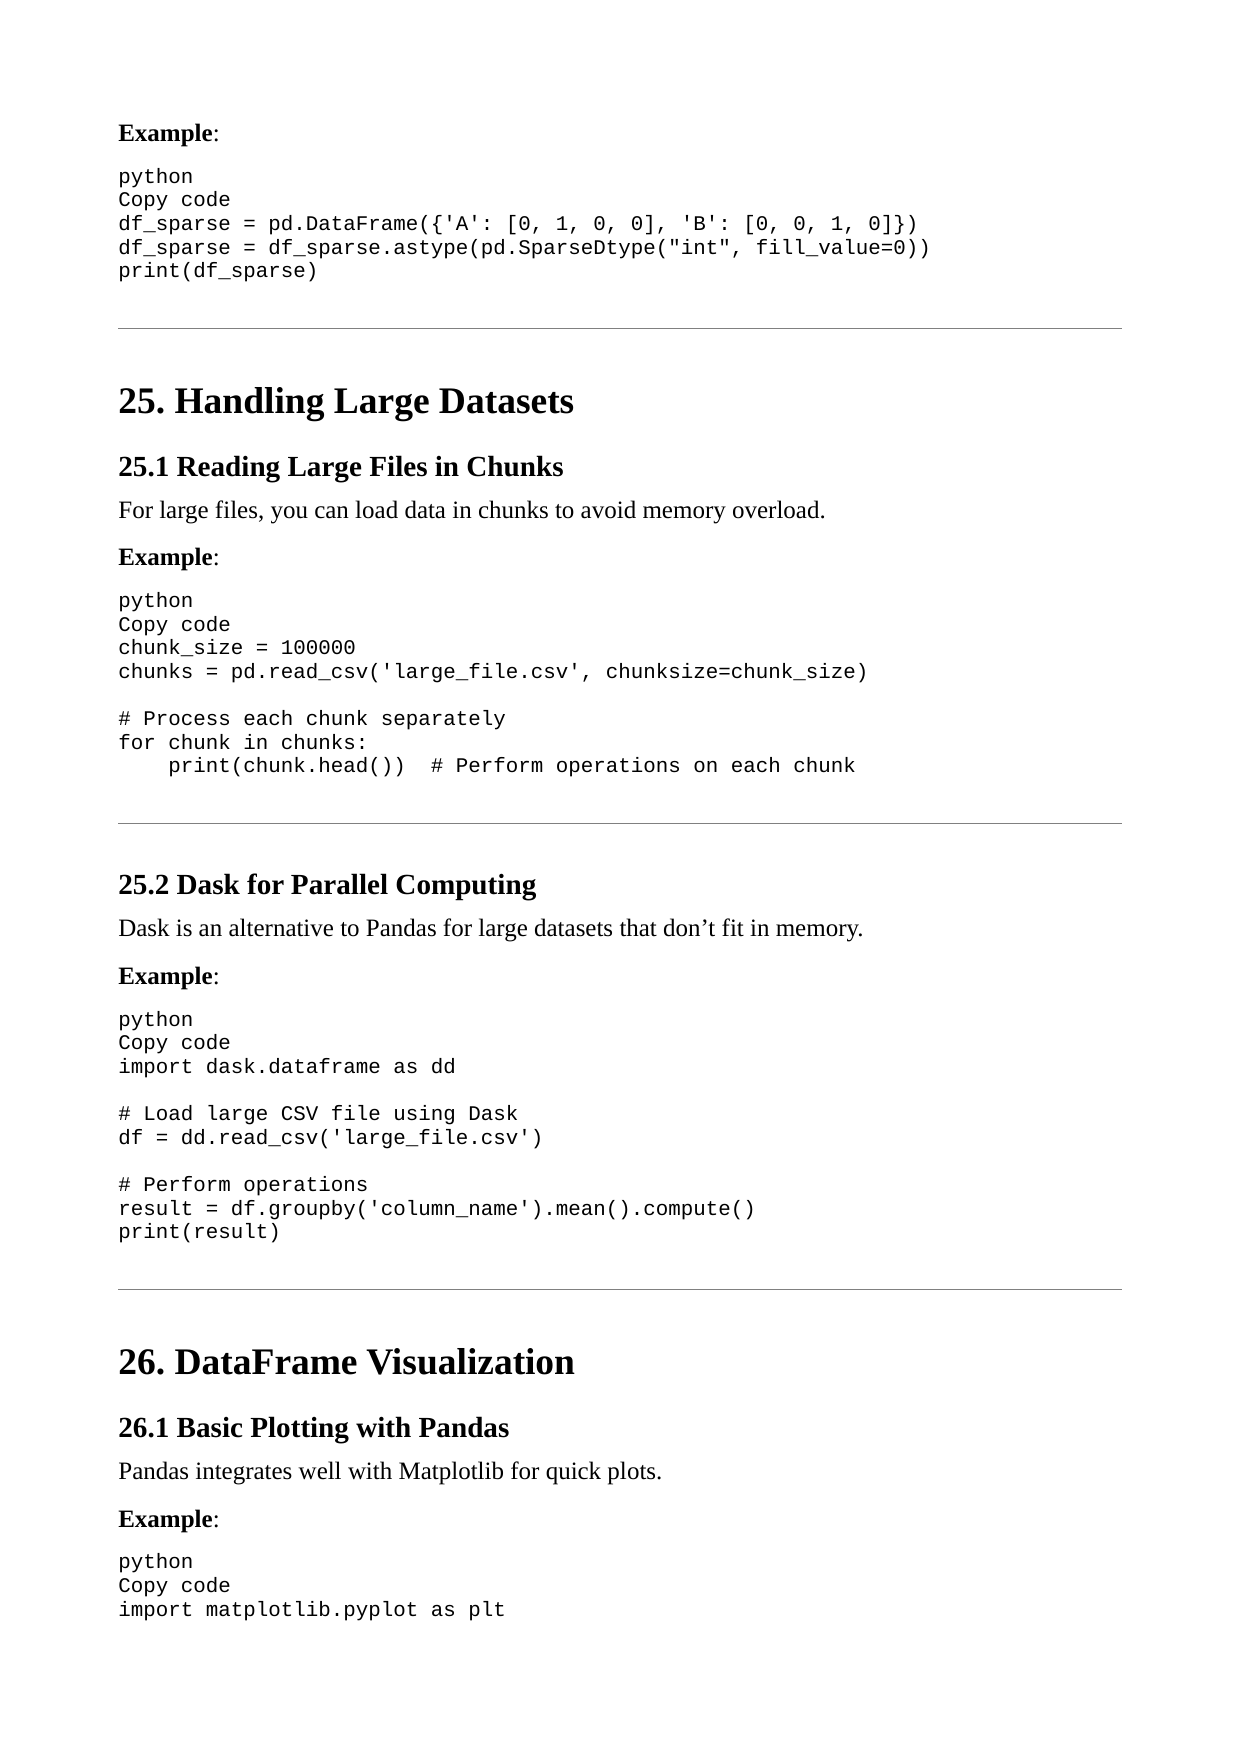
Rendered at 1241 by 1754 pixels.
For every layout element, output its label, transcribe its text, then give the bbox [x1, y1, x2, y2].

text Dask is an alternative to Pandas for large datasets that don’t fit in memory. [118, 913, 1122, 942]
text Example: [118, 1504, 1122, 1532]
text for chunk in chunks: [118, 732, 1122, 756]
text Pandas integrates well with Matplotlib for quick plots. [118, 1456, 1122, 1485]
text python [118, 1009, 1122, 1032]
text df_sparse = df_sparse.astype(pd.SparseDtype("int", fill_value=0)) [118, 237, 1122, 260]
text Example: [118, 118, 1122, 147]
text result = df.groupby('column_name').mean().compute() [118, 1198, 1122, 1222]
subtitle 26.1 Basic Plotting with Pandas [118, 1410, 1122, 1443]
text For large files, you can load data in chunks to avoid memory overload. [118, 495, 1122, 523]
text python [118, 1551, 1122, 1575]
text chunks = pd.read_csv('large_file.csv', chunksize=chunk_size) [118, 661, 1122, 684]
subtitle 25.1 Reading Large Files in Chunks [118, 449, 1122, 482]
text print(df_sparse) [118, 260, 1122, 284]
text print(chunk.head()) # Perform operations on each chunk [118, 756, 1122, 779]
text import dask.dataframe as dd [118, 1056, 1122, 1080]
subtitle 25. Handling Large Datasets [118, 378, 1122, 422]
text Example: [118, 542, 1122, 571]
subtitle 25.2 Dask for Parallel Computing [118, 867, 1122, 901]
text df = dd.read_csv('large_file.csv') [118, 1127, 1122, 1151]
text df_sparse = pd.DataFrame({'A': [0, 1, 0, 0], 'B': [0, 0, 1, 0]}) [118, 213, 1122, 237]
text chunk_size = 100000 [118, 637, 1122, 661]
text python [118, 590, 1122, 614]
text Example: [118, 961, 1122, 990]
text Copy code [118, 1032, 1122, 1056]
text print(result) [118, 1222, 1122, 1245]
text # Load large CSV file using Dask [118, 1103, 1122, 1127]
text Copy code [118, 614, 1122, 637]
text Copy code [118, 1575, 1122, 1598]
text import matplotlib.pyplot as plt [118, 1598, 1122, 1622]
text # Process each chunk separately [118, 708, 1122, 732]
text python [118, 166, 1122, 189]
text # Perform operations [118, 1174, 1122, 1198]
text Copy code [118, 189, 1122, 213]
subtitle 26. DataFrame Visualization [118, 1340, 1122, 1383]
